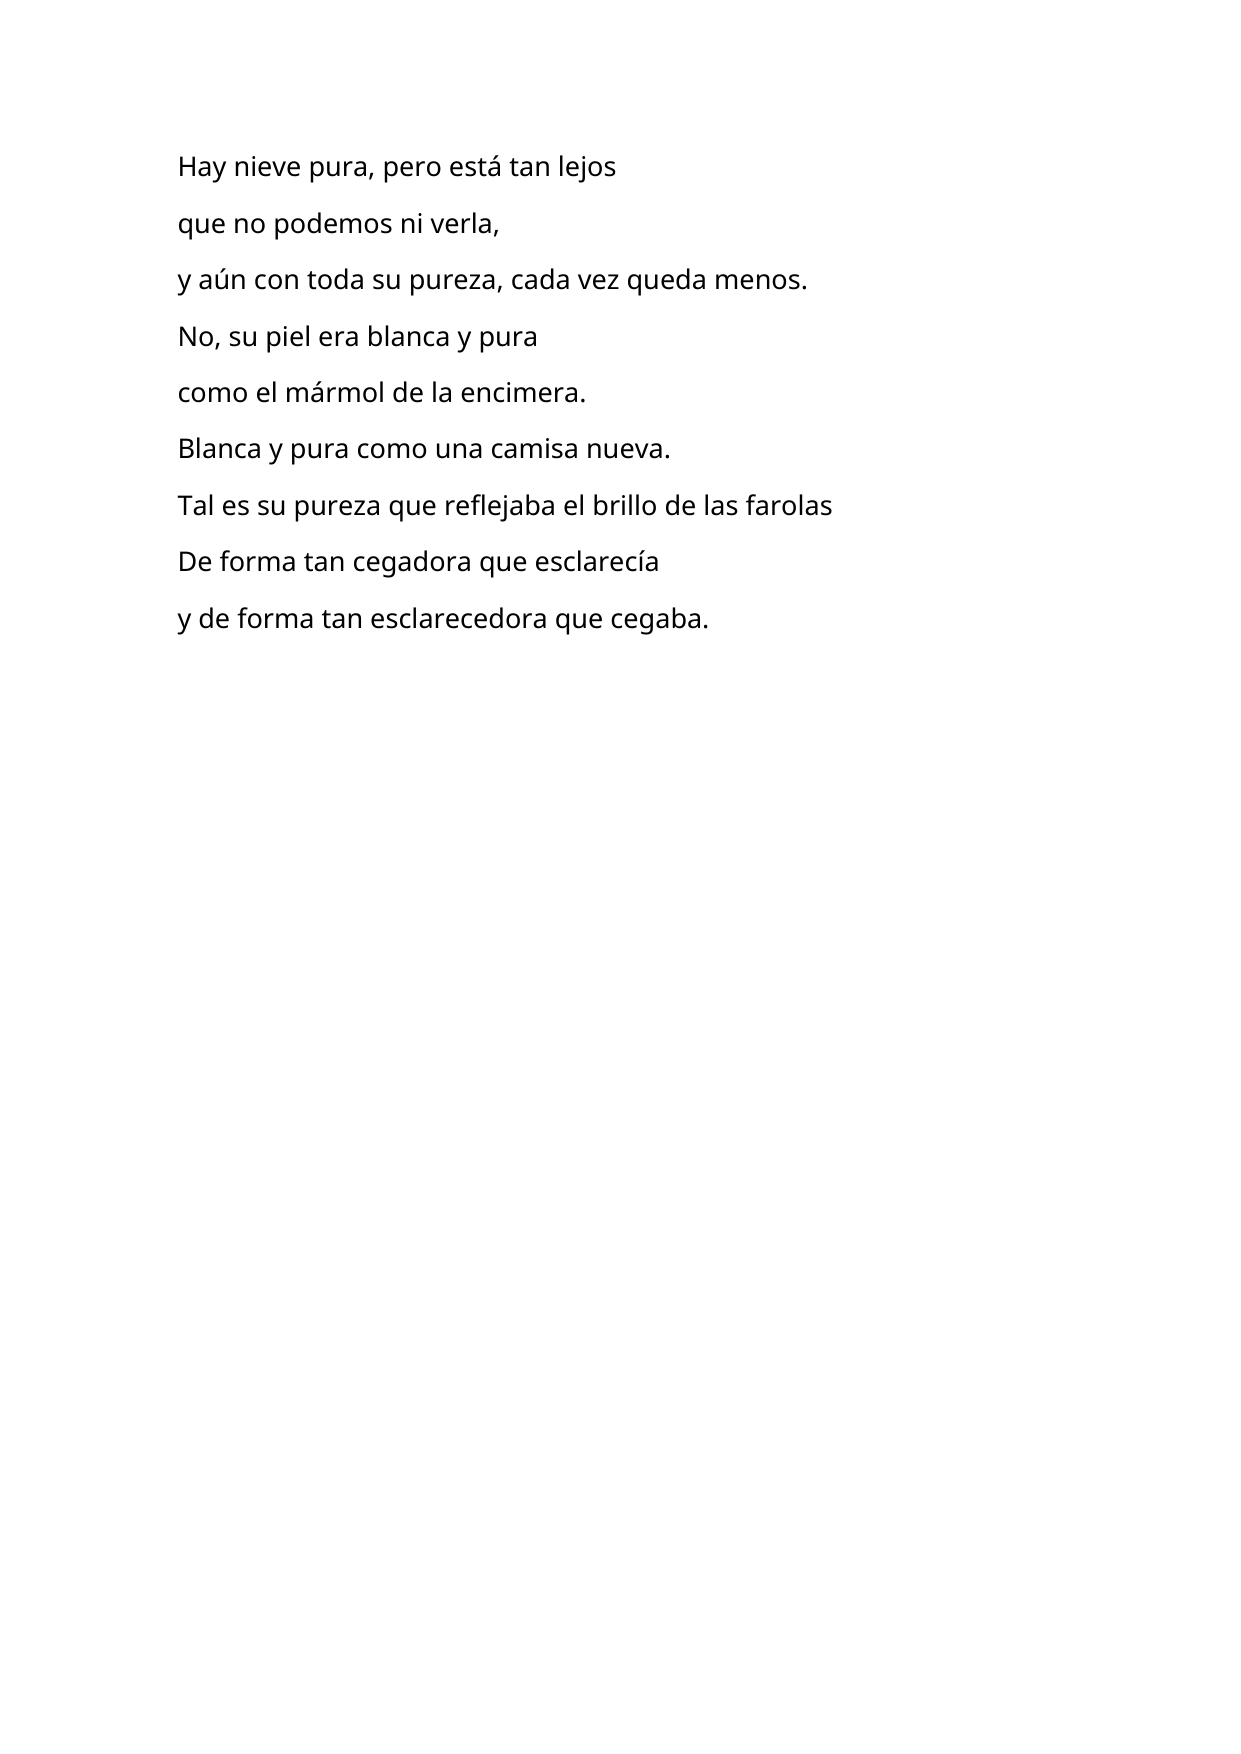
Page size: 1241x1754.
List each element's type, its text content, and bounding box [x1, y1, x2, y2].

text De forma tan cegadora que esclarecía [177, 543, 1063, 580]
text como el mármol de la encimera. [177, 373, 1063, 410]
text y de forma tan esclarecedora que cegaba. [177, 599, 1063, 636]
text Hay nieve pura, pero está tan lejos [177, 148, 1063, 184]
text Blanca y pura como una camisa nueva. [177, 430, 1063, 467]
text que no podemos ni verla, [177, 204, 1063, 241]
text y aún con toda su pureza, cada vez queda menos. [177, 261, 1063, 297]
text Tal es su pureza que reflejaba el brillo de las farolas [177, 486, 1063, 523]
text No, su piel era blanca y pura [177, 317, 1063, 354]
